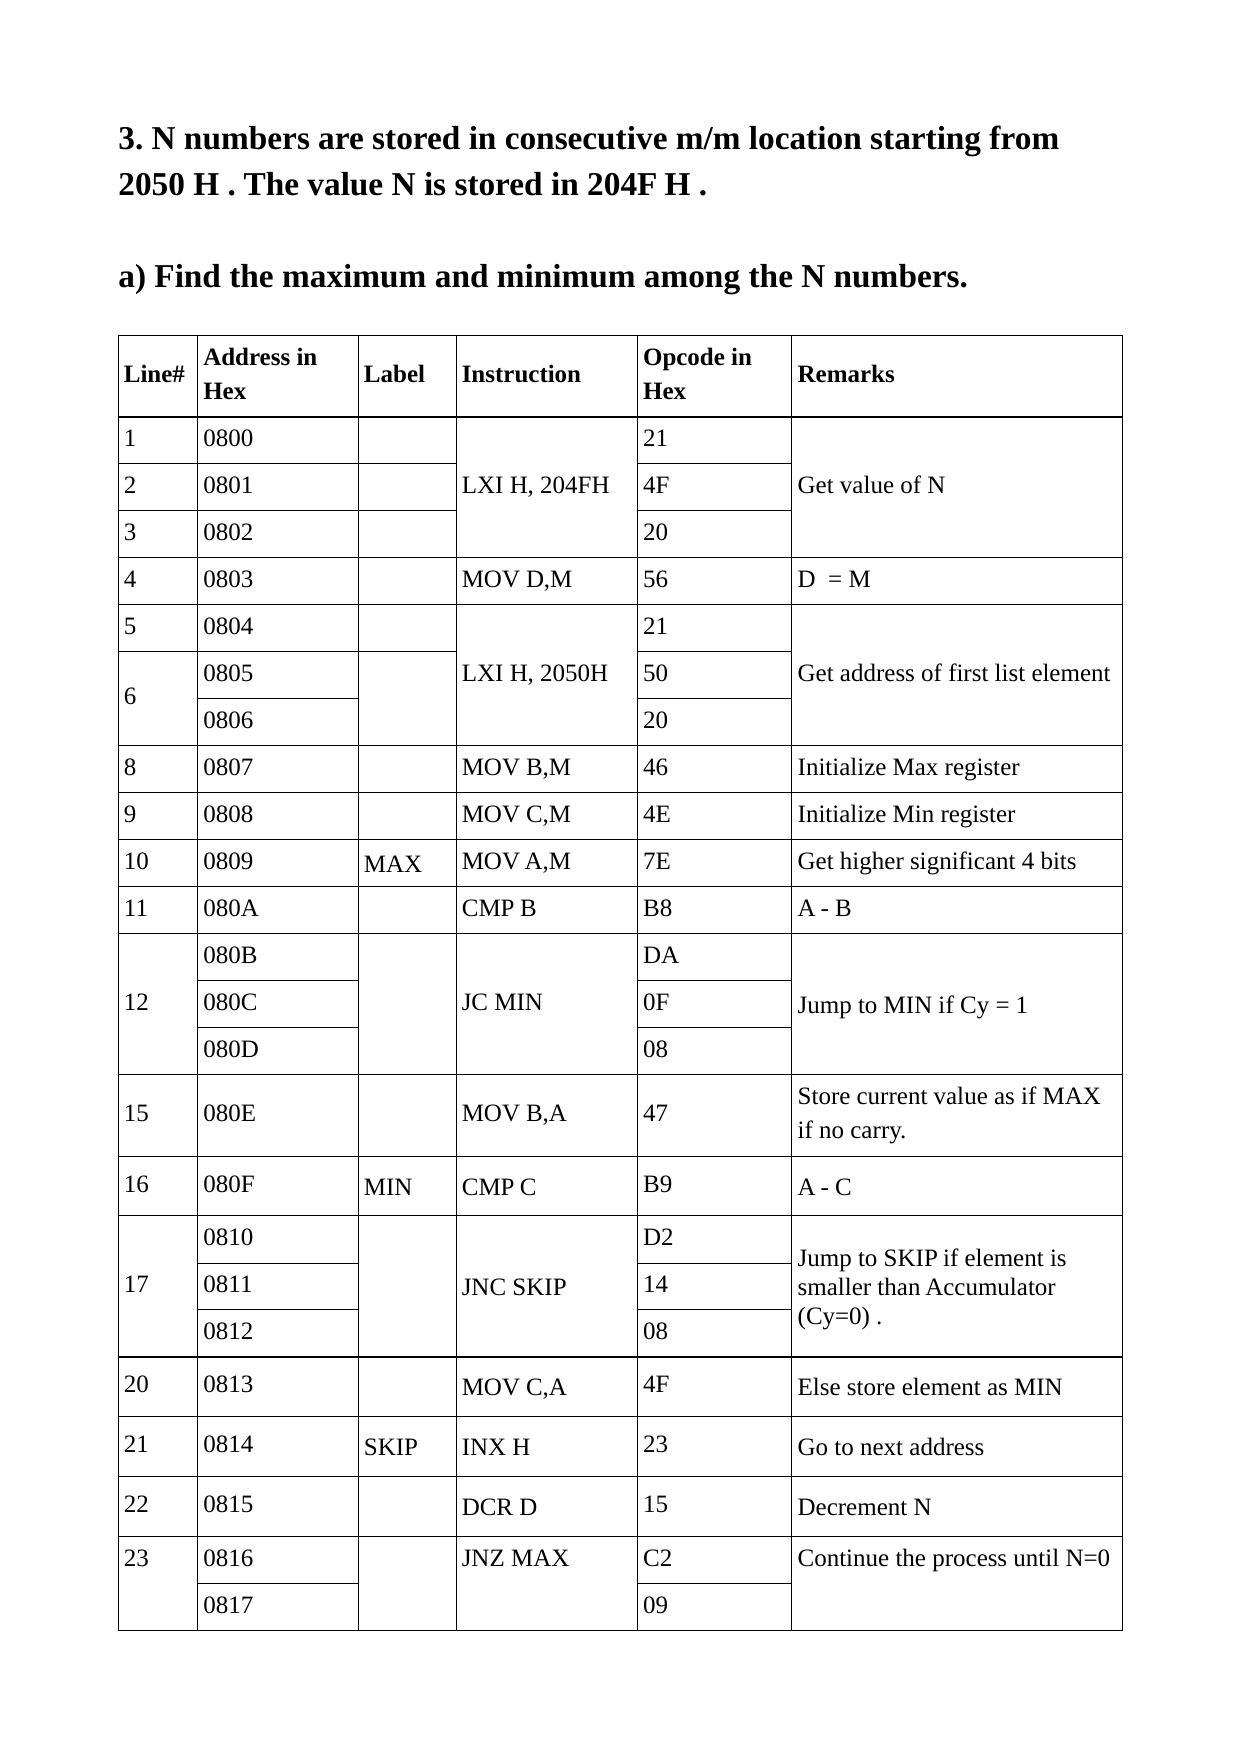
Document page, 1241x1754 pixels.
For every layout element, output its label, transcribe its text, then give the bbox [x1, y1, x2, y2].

table_header Line# [119, 336, 197, 416]
table_cell 0809 [198, 840, 358, 886]
table_cell SKIP [359, 1417, 456, 1476]
table_cell 12 [119, 934, 197, 1074]
table_cell Initialize Min register [792, 793, 1122, 839]
table_cell 0804 [198, 605, 358, 651]
table_cell Continue the process until N=0 [792, 1537, 1122, 1630]
table_cell 080F [198, 1157, 358, 1215]
table_cell 46 [638, 746, 791, 792]
table_cell 0806 [198, 699, 358, 745]
table_cell Get value of N [792, 418, 1122, 557]
table_cell D2 [638, 1216, 791, 1262]
table_cell MIN [359, 1157, 456, 1215]
table_cell 4F [638, 464, 791, 510]
table_cell 21 [119, 1417, 197, 1476]
table_cell [359, 418, 456, 463]
table_header Address in Hex [198, 336, 358, 416]
table_cell A - B [792, 887, 1122, 933]
table_cell LXI H, 204FH [457, 418, 637, 557]
table_cell 17 [119, 1216, 197, 1356]
table_cell 0805 [198, 652, 358, 698]
table_cell 14 [638, 1264, 791, 1309]
table_cell 0807 [198, 746, 358, 792]
table_cell 47 [638, 1075, 791, 1156]
table_cell [359, 1477, 456, 1536]
table_cell 2 [119, 464, 197, 510]
table_cell C2 [638, 1537, 791, 1583]
table_cell Decrement N [792, 1477, 1122, 1536]
table_cell 0813 [198, 1358, 358, 1416]
table_cell 4F [638, 1358, 791, 1416]
table_cell MOV B,M [457, 746, 637, 792]
table_cell D = M [792, 558, 1122, 604]
text 3. N numbers are stored in consecutive m/m location starting from 2050 H . The value N is stored in 204F H . [118, 118, 1122, 202]
table_cell Jump to SKIP if element is smaller than Accumulator (Cy=0) . [792, 1216, 1122, 1356]
table_cell INX H [457, 1417, 637, 1476]
table_cell [359, 887, 456, 933]
table_cell MAX [359, 840, 456, 886]
table_cell [359, 1358, 456, 1416]
table_cell 22 [119, 1477, 197, 1536]
table_cell Store current value as if MAX if no carry. [792, 1075, 1122, 1156]
table_cell 080C [198, 981, 358, 1027]
table_cell 56 [638, 558, 791, 604]
table_cell 1 [119, 418, 197, 463]
table_cell 0800 [198, 418, 358, 463]
table_cell DCR D [457, 1477, 637, 1536]
table_cell [359, 652, 456, 745]
table_cell JC MIN [457, 934, 637, 1074]
table_cell MOV C,M [457, 793, 637, 839]
table_cell 0808 [198, 793, 358, 839]
table_cell 4E [638, 793, 791, 839]
table_cell 7E [638, 840, 791, 886]
table_cell CMP C [457, 1157, 637, 1215]
table_cell [359, 558, 456, 604]
table_cell JNZ MAX [457, 1537, 637, 1630]
table_cell 10 [119, 840, 197, 886]
table_header Label [359, 336, 456, 416]
table_cell Initialize Max register [792, 746, 1122, 792]
table_cell 20 [638, 699, 791, 745]
table_cell DA [638, 934, 791, 980]
table_cell 20 [119, 1358, 197, 1416]
table_cell Get higher significant 4 bits [792, 840, 1122, 886]
table_header Opcode in Hex [638, 336, 791, 416]
table_cell 50 [638, 652, 791, 698]
table_cell 080E [198, 1075, 358, 1156]
table_cell MOV C,A [457, 1358, 637, 1416]
table_cell 0F [638, 981, 791, 1027]
table_cell 0816 [198, 1537, 358, 1583]
table_cell 0811 [198, 1264, 358, 1309]
table_cell [359, 1537, 456, 1630]
table_cell 080A [198, 887, 358, 933]
table_cell 0802 [198, 511, 358, 557]
table_cell 5 [119, 605, 197, 651]
table_cell 0803 [198, 558, 358, 604]
table_cell 09 [638, 1584, 791, 1630]
table_cell MOV D,M [457, 558, 637, 604]
table_cell MOV B,A [457, 1075, 637, 1156]
text a) Find the maximum and minimum among the N numbers. [118, 256, 1122, 294]
table_cell 21 [638, 418, 791, 463]
table_cell 15 [119, 1075, 197, 1156]
table_cell Else store element as MIN [792, 1358, 1122, 1416]
table_cell JNC SKIP [457, 1216, 637, 1356]
table_cell A - C [792, 1157, 1122, 1215]
table_cell 23 [119, 1537, 197, 1630]
table_cell 11 [119, 887, 197, 933]
table_header Remarks [792, 336, 1122, 416]
table_cell [359, 746, 456, 792]
table_cell 6 [119, 652, 197, 745]
table_cell 4 [119, 558, 197, 604]
table_cell [359, 1216, 456, 1356]
table_cell LXI H, 2050H [457, 605, 637, 745]
table_cell 9 [119, 793, 197, 839]
table_cell [359, 511, 456, 557]
table_cell B8 [638, 887, 791, 933]
table_header Instruction [457, 336, 637, 416]
table_cell [359, 793, 456, 839]
table_cell 0812 [198, 1310, 358, 1356]
table_cell 08 [638, 1310, 791, 1356]
table_cell 16 [119, 1157, 197, 1215]
table_cell Jump to MIN if Cy = 1 [792, 934, 1122, 1074]
table_cell 0814 [198, 1417, 358, 1476]
table_cell 0810 [198, 1216, 358, 1262]
table_cell CMP B [457, 887, 637, 933]
table_cell 21 [638, 605, 791, 651]
table_cell [359, 934, 456, 1074]
table_cell 3 [119, 511, 197, 557]
table_cell [359, 464, 456, 510]
table_cell 080D [198, 1028, 358, 1074]
table_cell 0815 [198, 1477, 358, 1536]
table_cell 15 [638, 1477, 791, 1536]
table_cell 080B [198, 934, 358, 980]
table_cell 8 [119, 746, 197, 792]
table_cell 20 [638, 511, 791, 557]
table_cell 0801 [198, 464, 358, 510]
table_cell 08 [638, 1028, 791, 1074]
table_cell [359, 605, 456, 651]
table_cell [359, 1075, 456, 1156]
table_cell 0817 [198, 1584, 358, 1630]
table_cell MOV A,M [457, 840, 637, 886]
table_cell B9 [638, 1157, 791, 1215]
table_cell Get address of first list element [792, 605, 1122, 745]
table_cell Go to next address [792, 1417, 1122, 1476]
table_cell 23 [638, 1417, 791, 1476]
